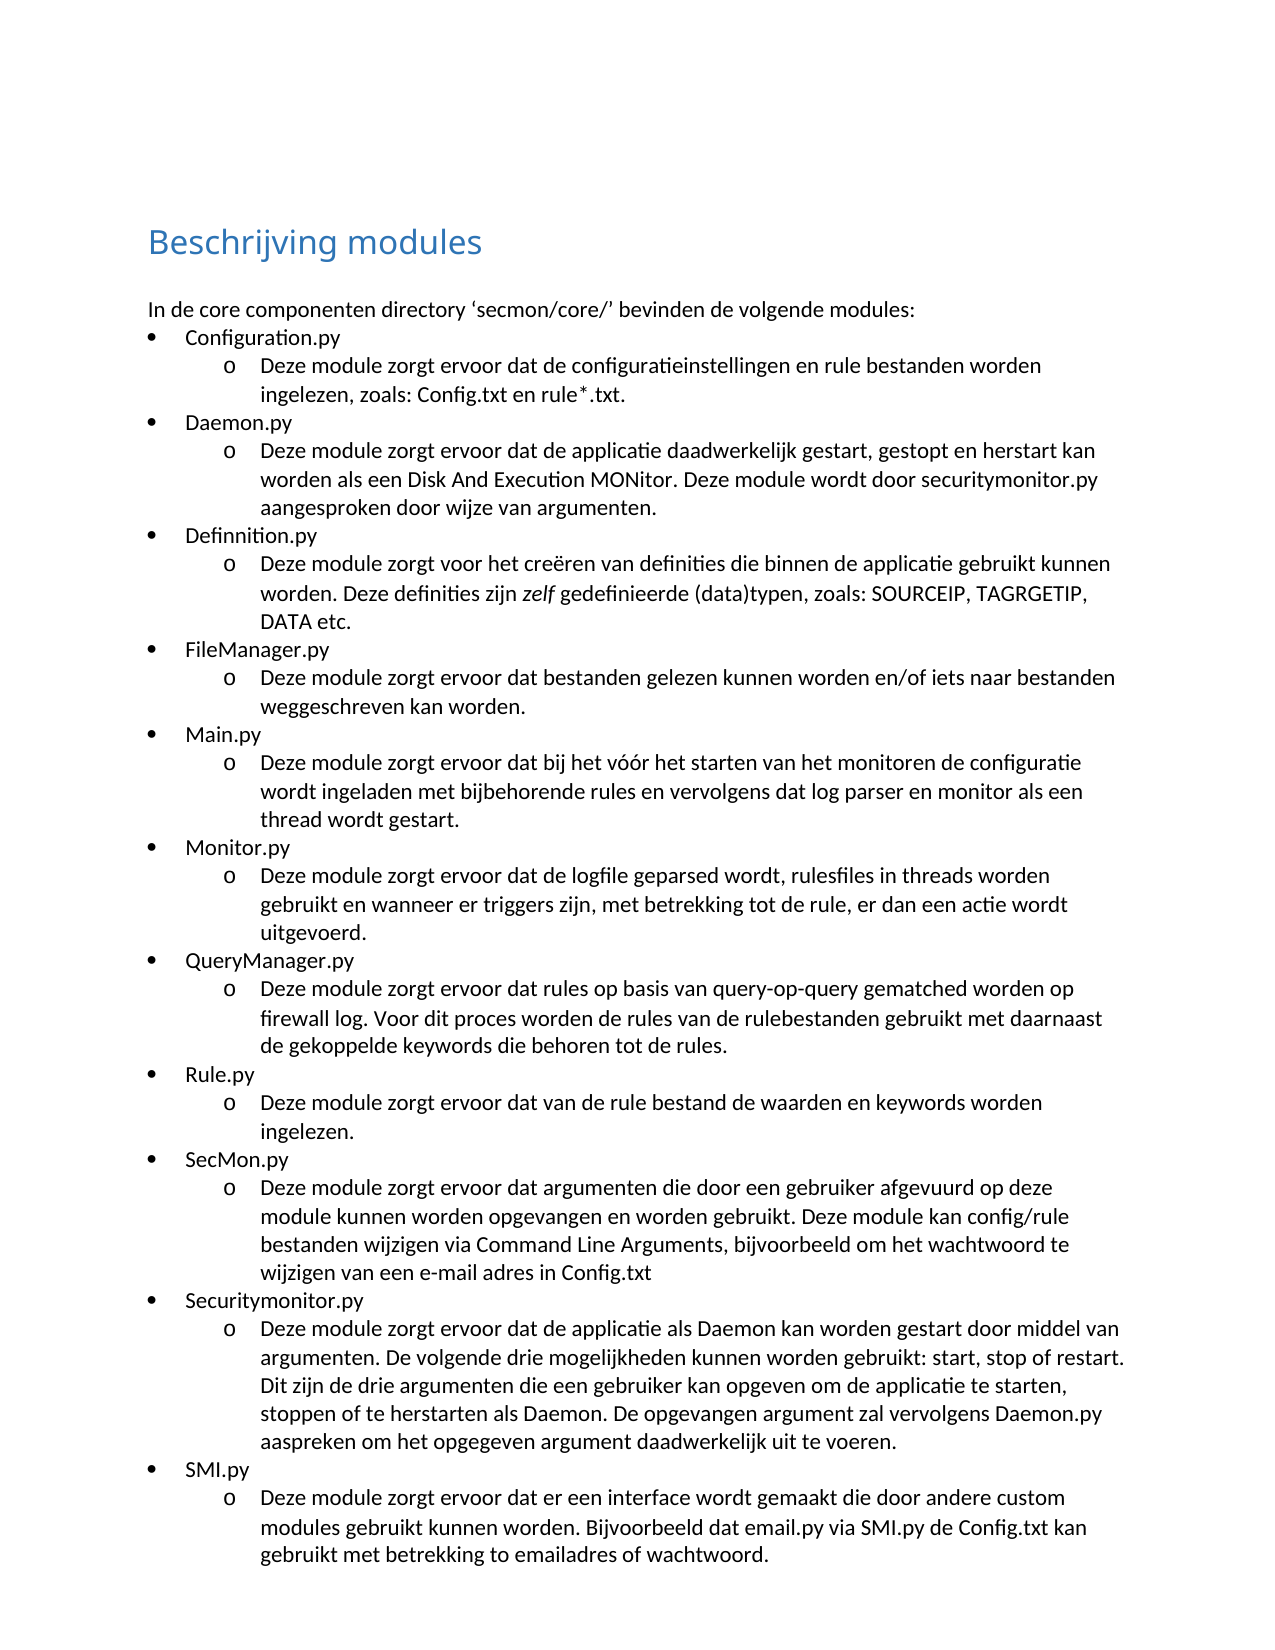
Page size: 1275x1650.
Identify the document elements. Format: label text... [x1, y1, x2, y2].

list Deze module zorgt ervoor dat bestanden gelezen kunnen worden en/of iets naar bestanden weggeschreven kan worden. [223, 663, 1127, 720]
list Deze module zorgt ervoor dat de applicatie als Daemon kan worden gestart door middel van argumenten. De volgende drie mogelijkheden kunnen worden gebruikt: start, stop of restart. Dit zijn de drie argumenten die een gebruiker kan opgeven om de applicatie te starten, stoppen of te herstarten als Daemon. De opgevangen argument zal vervolgens Daemon.py aaspreken om het opgegeven argument daadwerkelijk uit te voeren. [223, 1314, 1127, 1455]
list Definnition.py [148, 522, 1127, 549]
list Securitymonitor.py [148, 1286, 1127, 1314]
list QueryManager.py [148, 946, 1127, 974]
list Deze module zorgt voor het creëren van definities die binnen de applicatie gebruikt kunnen worden. Deze definities zijn zelf gedefinieerde (data)typen, zoals: SOURCEIP, TAGRGETIP, DATA etc. [223, 549, 1127, 635]
list Deze module zorgt ervoor dat de logfile geparsed wordt, rulesfiles in threads worden gebruikt en wanneer er triggers zijn, met betrekking tot de rule, er dan een actie wordt uitgevoerd. [223, 861, 1127, 946]
list Deze module zorgt ervoor dat de configuratieinstellingen en rule bestanden worden ingelezen, zoals: Config.txt en rule*.txt. [223, 351, 1127, 408]
list Rule.py [148, 1060, 1127, 1088]
list Deze module zorgt ervoor dat er een interface wordt gemaakt die door andere custom modules gebruikt kunnen worden. Bijvoorbeeld dat email.py via SMI.py de Config.txt kan gebruikt met betrekking to emailadres of wachtwoord. [223, 1483, 1127, 1569]
list Deze module zorgt ervoor dat de applicatie daadwerkelijk gestart, gestopt en herstart kan worden als een Disk And Execution MONitor. Deze module wordt door securitymonitor.py aangesproken door wijze van argumenten. [223, 436, 1127, 522]
list Deze module zorgt ervoor dat bij het vóór het starten van het monitoren de configuratie wordt ingeladen met bijbehorende rules en vervolgens dat log parser en monitor als een thread wordt gestart. [223, 748, 1127, 833]
list Monitor.py [148, 833, 1127, 861]
list Deze module zorgt ervoor dat van de rule bestand de waarden en keywords worden ingelezen. [223, 1088, 1127, 1145]
list Deze module zorgt ervoor dat rules op basis van query-op-query gematched worden op firewall log. Voor dit proces worden de rules van de rulebestanden gebruikt met daarnaast de gekoppelde keywords die behoren tot de rules. [223, 974, 1127, 1060]
list FileManager.py [148, 635, 1127, 663]
subtitle Beschrijving modules [148, 219, 1127, 264]
list Daemon.py [148, 408, 1127, 436]
list Configuration.py [148, 323, 1127, 351]
list Deze module zorgt ervoor dat argumenten die door een gebruiker afgevuurd op deze module kunnen worden opgevangen en worden gebruikt. Deze module kan config/rule bestanden wijzigen via Command Line Arguments, bijvoorbeeld om het wachtwoord te wijzigen van een e-mail adres in Config.txt [223, 1173, 1127, 1286]
text In de core componenten directory ‘secmon/core/’ bevinden de volgende modules: [148, 295, 1127, 323]
list SMI.py [148, 1455, 1127, 1483]
list Main.py [148, 720, 1127, 748]
list SecMon.py [148, 1145, 1127, 1173]
